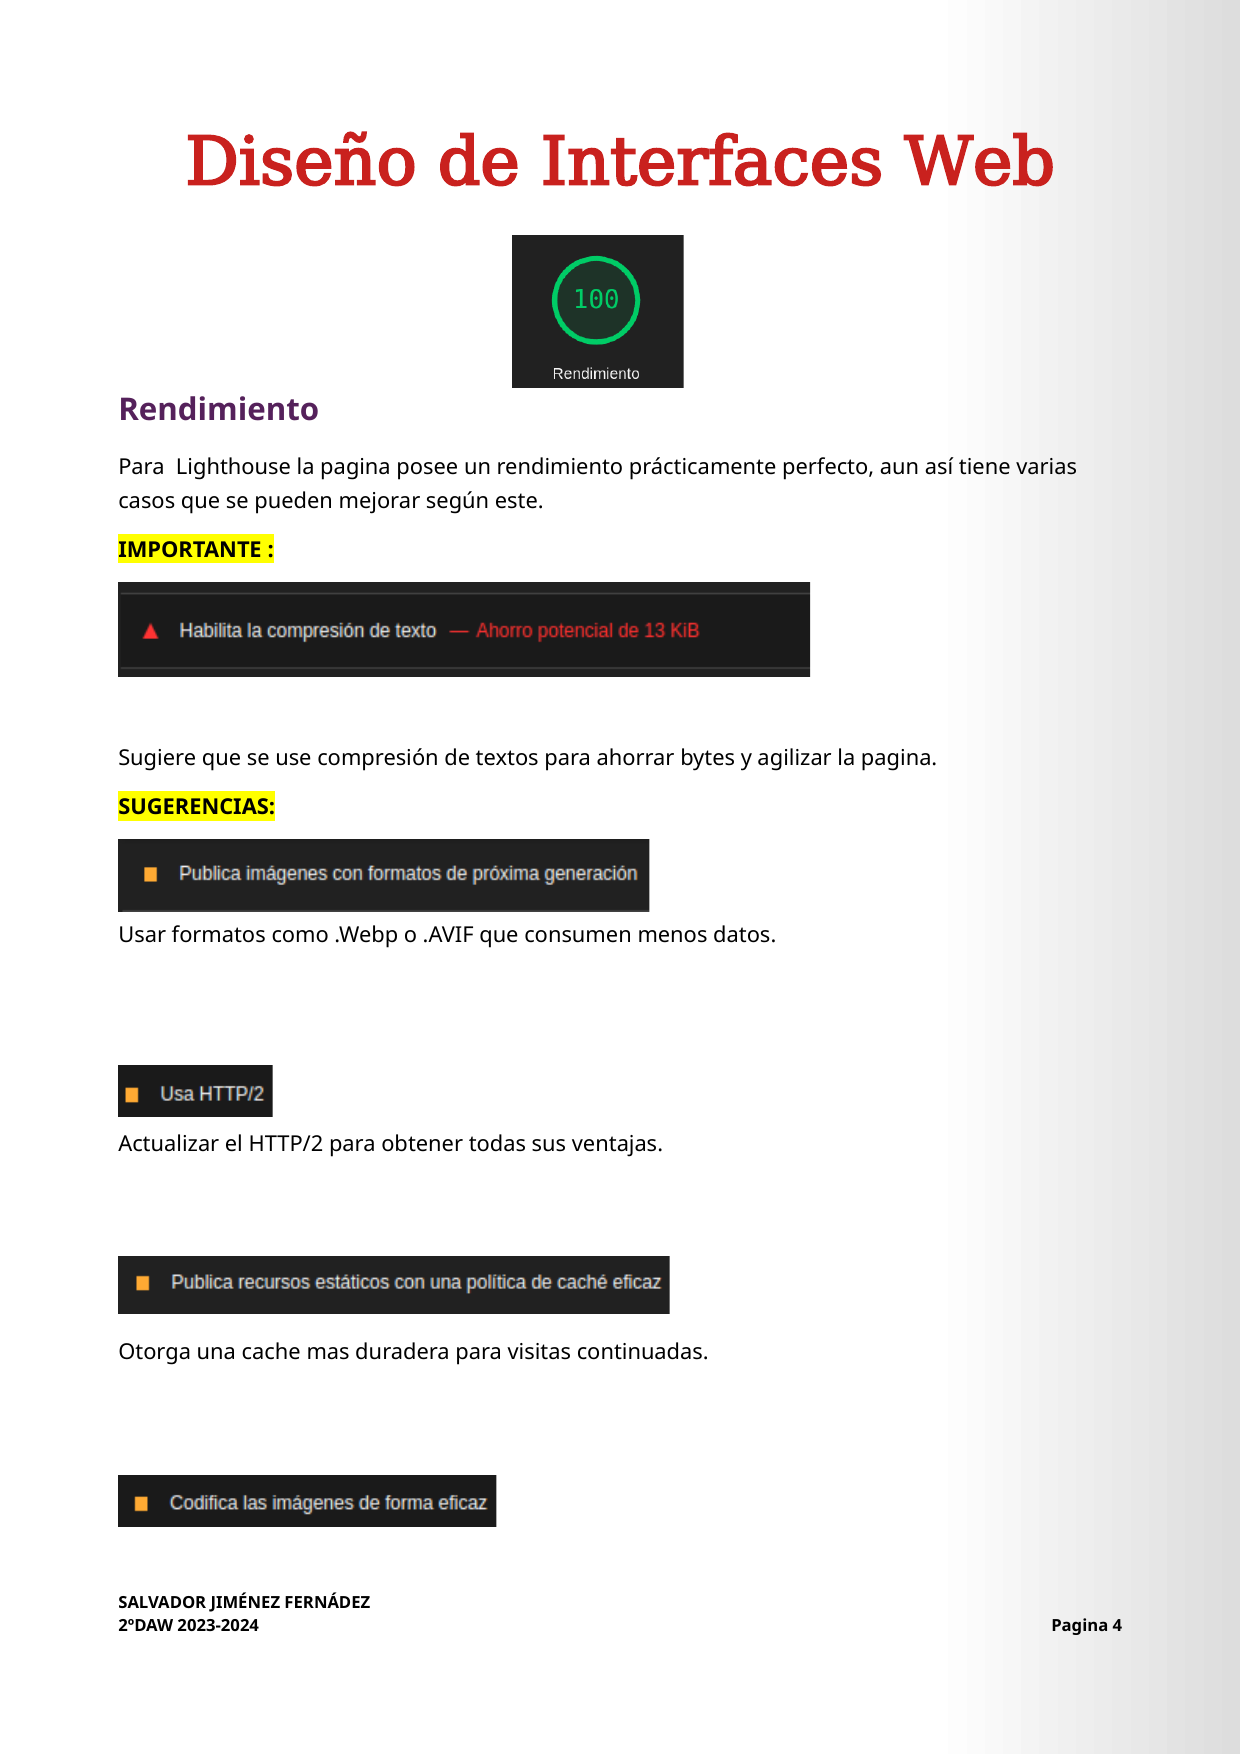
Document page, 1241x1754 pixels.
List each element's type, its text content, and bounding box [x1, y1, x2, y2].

text Para Lighthouse la pagina posee un rendimiento prácticamente perfecto, aun así tiene varias casos que se pueden mejorar según este. [118, 451, 1122, 515]
text Rendimiento [118, 387, 1122, 430]
picture [118, 1256, 670, 1314]
text Actualizar el HTTP/2 para obtener todas sus ventajas. [118, 1128, 1122, 1157]
picture [118, 582, 811, 677]
text SUGERENCIAS: [118, 791, 1122, 821]
text IMPORTANTE : [118, 534, 1122, 563]
picture [118, 1475, 497, 1527]
text Usar formatos como .Webp o .AVIF que consumen menos datos. [118, 919, 1122, 949]
picture [512, 235, 684, 388]
text Sugiere que se use compresión de textos para ahorrar bytes y agilizar la pagina. [118, 742, 1122, 772]
picture [118, 839, 650, 912]
text Otorga una cache mas duradera para visitas continuadas. [118, 1336, 1122, 1366]
picture [118, 1065, 273, 1117]
